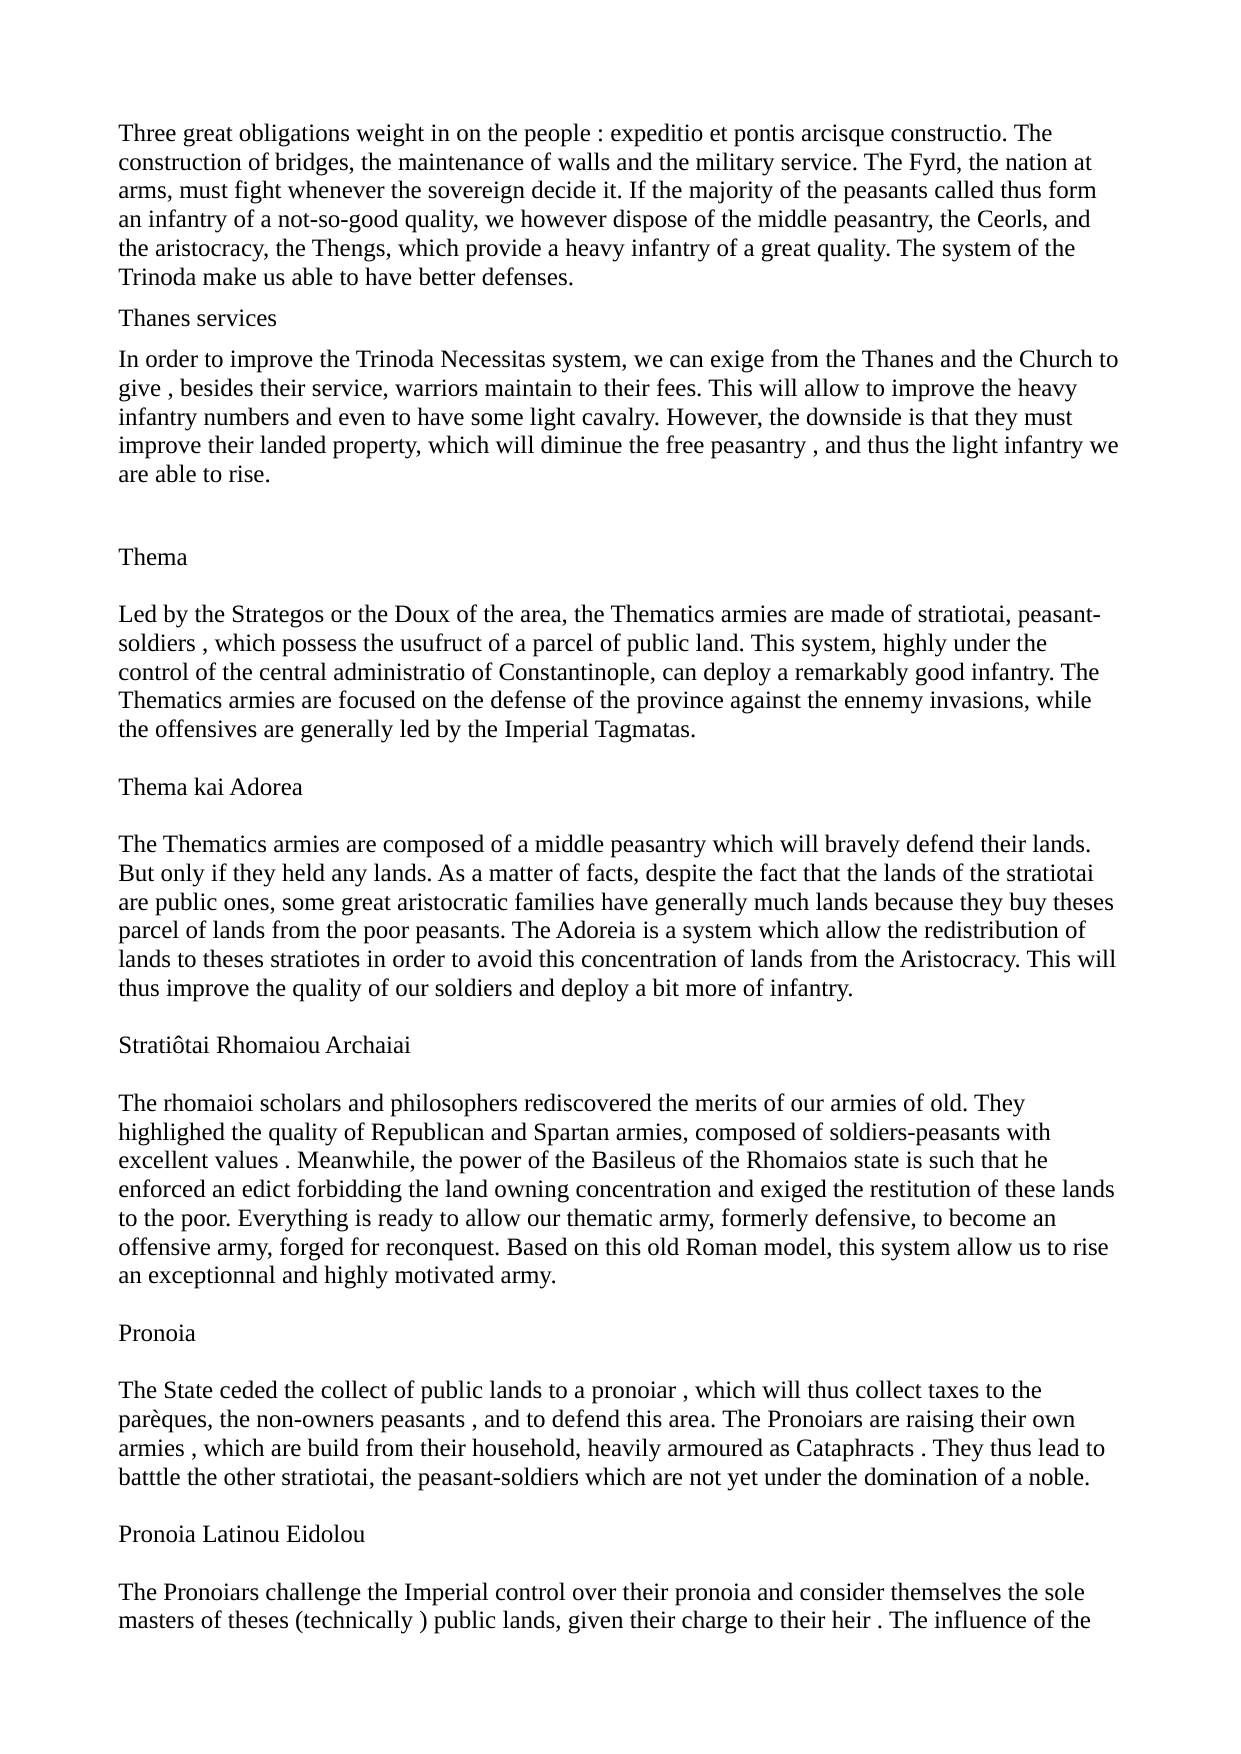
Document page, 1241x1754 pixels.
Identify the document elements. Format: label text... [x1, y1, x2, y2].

text Thanes services [118, 303, 1122, 332]
text Led by the Strategos or the Doux of the area, the Thematics armies are made of stratiotai, peasant-soldiers , which possess the usufruct of a parcel of public land. This system, highly under the control of the central administratio of Constantinople, can deploy a remarkably good infantry. The Thematics armies are focused on the defense of the province against the ennemy invasions, while the offensives are generally led by the Imperial Tagmatas. [118, 599, 1122, 743]
text The rhomaioi scholars and philosophers rediscovered the merits of our armies of old. They highlighed the quality of Republican and Spartan armies, composed of soldiers-peasants with excellent values . Meanwhile, the power of the Basileus of the Rhomaios state is such that he enforced an edict forbidding the land owning concentration and exiged the restitution of these lands to the poor. Everything is ready to allow our thematic army, formerly defensive, to become an offensive army, forged for reconquest. Based on this old Roman model, this system allow us to rise an exceptionnal and highly motivated army. [118, 1088, 1122, 1289]
text Thema kai Adorea [118, 772, 1122, 801]
text Thema [118, 542, 1122, 571]
text In order to improve the Trinoda Necessitas system, we can exige from the Thanes and the Church to give , besides their service, warriors maintain to their fees. This will allow to improve the heavy infantry numbers and even to have some light cavalry. However, the downside is that they must improve their landed property, which will diminue the free peasantry , and thus the light infantry we are able to rise. [118, 344, 1122, 488]
text Stratiôtai Rhomaiou Archaiai [118, 1031, 1122, 1059]
text The Pronoiars challenge the Imperial control over their pronoia and consider themselves the sole masters of theses (technically ) public lands, given their charge to their heir . The influence of the [118, 1577, 1122, 1634]
text Three great obligations weight in on the people : expeditio et pontis arcisque constructio. The construction of bridges, the maintenance of walls and the military service. The Fyrd, the nation at arms, must fight whenever the sovereign decide it. If the majority of the peasants called thus form an infantry of a not-so-good quality, we however dispose of the middle peasantry, the Ceorls, and the aristocracy, the Thengs, which provide a heavy infantry of a great quality. The system of the Trinoda make us able to have better defenses. [118, 118, 1122, 291]
text The State ceded the collect of public lands to a pronoiar , which will thus collect taxes to the parèques, the non-owners peasants , and to defend this area. The Pronoiars are raising their own armies , which are build from their household, heavily armoured as Cataphracts . They thus lead to batttle the other stratiotai, the peasant-soldiers which are not yet under the domination of a noble. [118, 1376, 1122, 1491]
text Pronoia Latinou Eidolou [118, 1519, 1122, 1548]
text Pronoia [118, 1318, 1122, 1347]
text The Thematics armies are composed of a middle peasantry which will bravely defend their lands. But only if they held any lands. As a matter of facts, despite the fact that the lands of the stratiotai are public ones, some great aristocratic families have generally much lands because they buy theses parcel of lands from the poor peasants. The Adoreia is a system which allow the redistribution of lands to theses stratiotes in order to avoid this concentration of lands from the Aristocracy. This will thus improve the quality of our soldiers and deploy a bit more of infantry. [118, 829, 1122, 1002]
